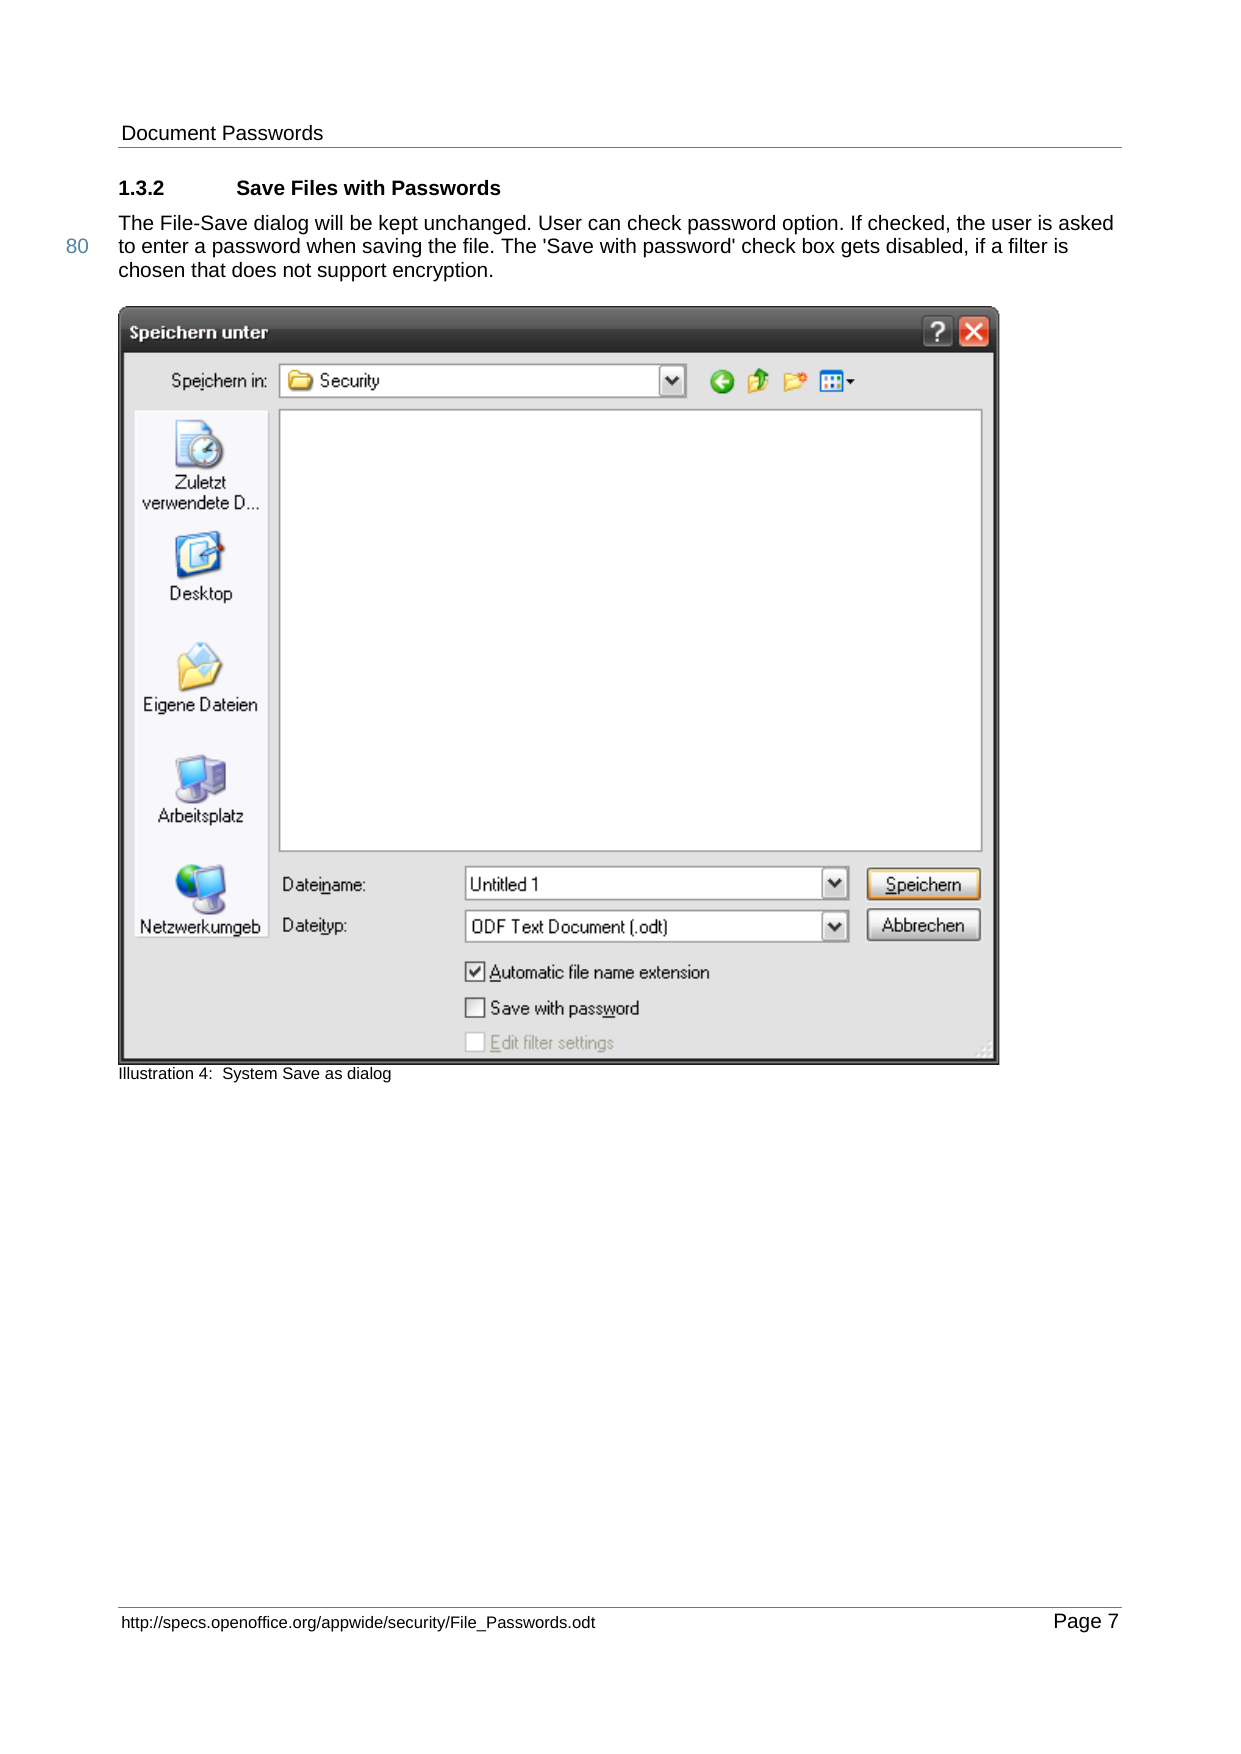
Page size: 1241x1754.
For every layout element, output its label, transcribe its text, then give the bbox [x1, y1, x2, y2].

text The File-Save dialog will be kept unchanged. User can check password option. If checked, the user is asked to enter a password when saving the file. The 'Save with password' check box gets disabled, if a filter is chosen that does not support encryption. [118, 212, 1122, 281]
subtitle Save Files with Passwords [118, 177, 1122, 200]
picture [118, 306, 1000, 1065]
text Illustration 4: System Save as dialog [118, 1065, 999, 1083]
